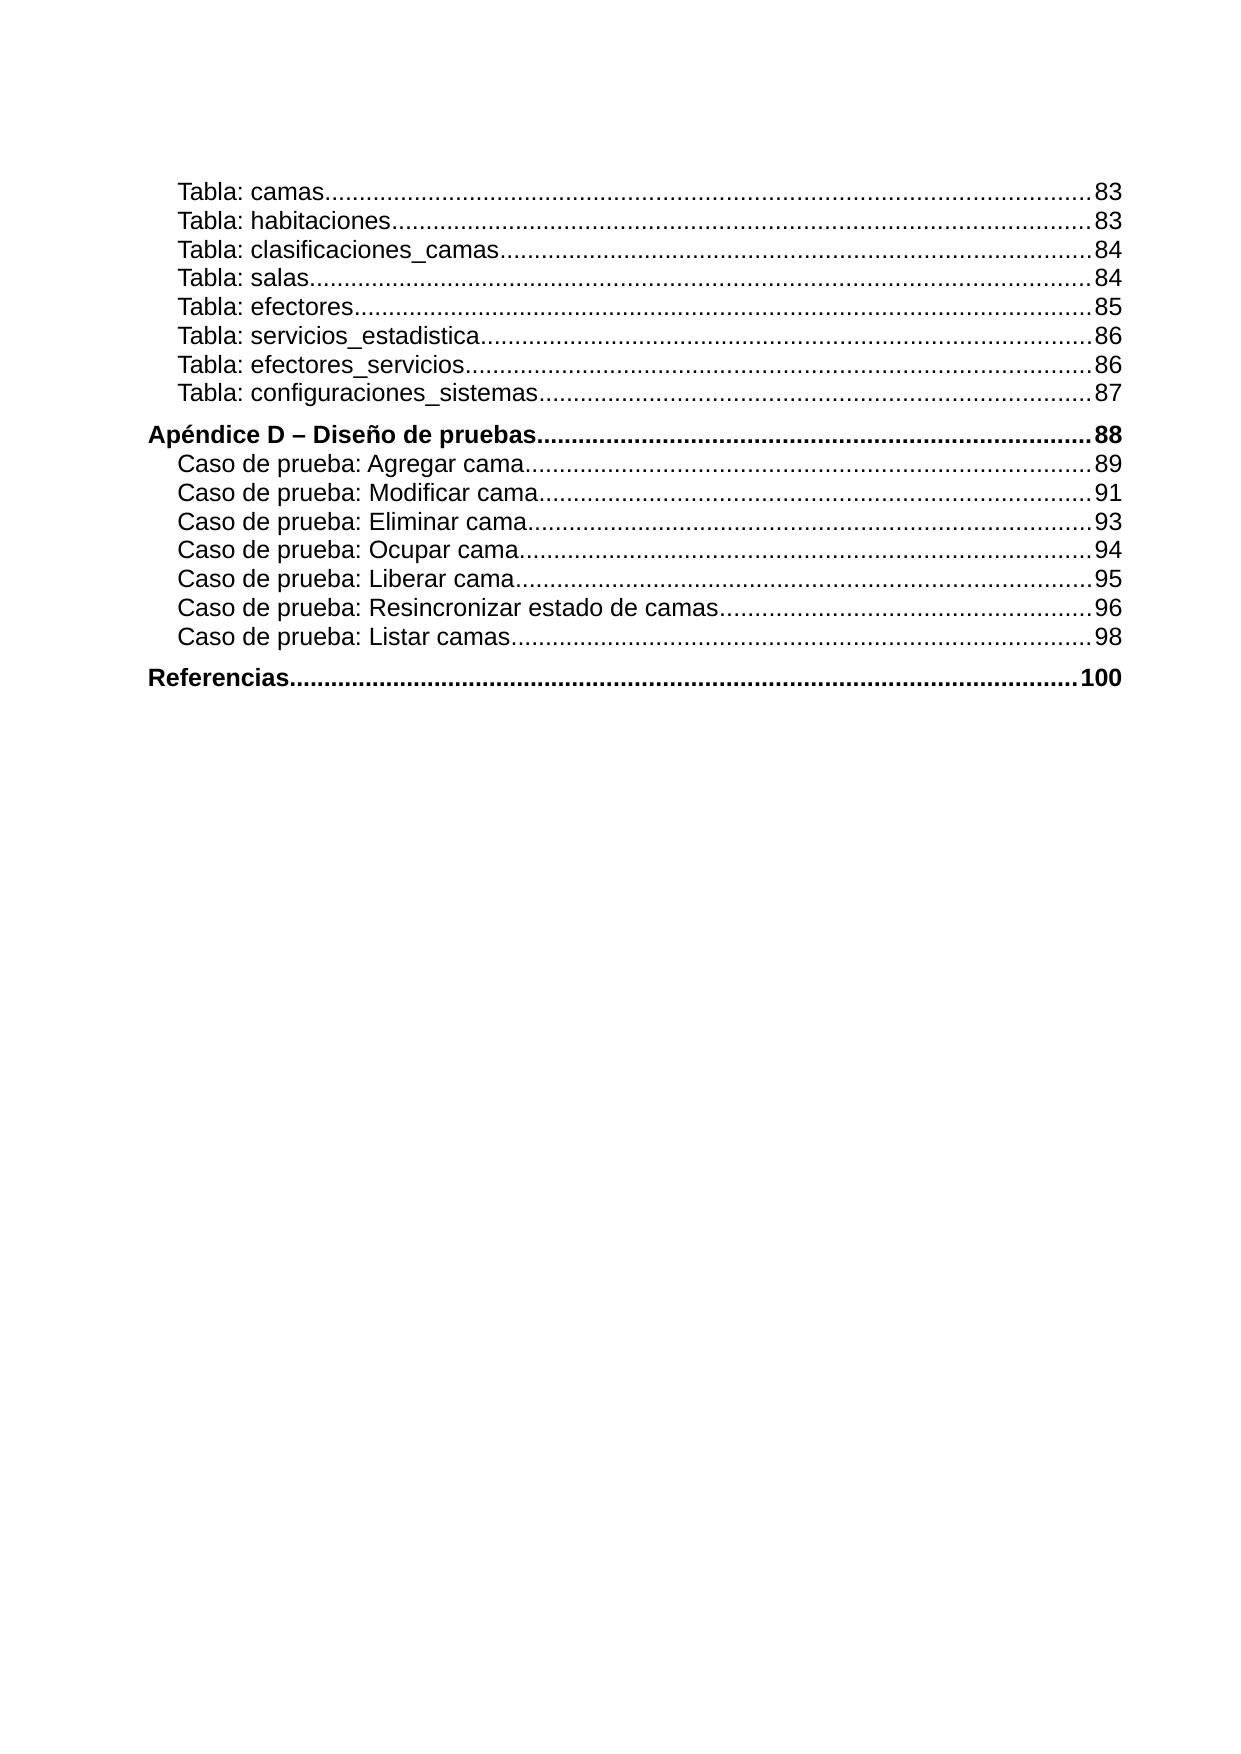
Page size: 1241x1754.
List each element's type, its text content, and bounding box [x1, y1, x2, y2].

text Tabla: habitaciones 83 [177, 206, 1122, 234]
text Caso de prueba: Ocupar cama 94 [177, 535, 1122, 564]
text Tabla: salas 84 [177, 263, 1122, 292]
text Caso de prueba: Modificar cama 91 [177, 478, 1122, 506]
text Tabla: configuraciones_sistemas 87 [177, 378, 1122, 407]
text Apéndice D – Diseño de pruebas 88 [148, 419, 1122, 449]
text Referencias 100 [148, 663, 1122, 692]
text Tabla: camas 83 [177, 177, 1122, 206]
text Tabla: efectores 85 [177, 292, 1122, 321]
text Caso de prueba: Listar camas 98 [177, 621, 1122, 650]
text Caso de prueba: Agregar cama 89 [177, 449, 1122, 478]
text Caso de prueba: Eliminar cama 93 [177, 506, 1122, 535]
text Tabla: servicios_estadistica 86 [177, 321, 1122, 349]
text Tabla: clasificaciones_camas 84 [177, 234, 1122, 263]
text Caso de prueba: Liberar cama 95 [177, 564, 1122, 593]
text Caso de prueba: Resincronizar estado de camas 96 [177, 593, 1122, 621]
text Tabla: efectores_servicios 86 [177, 349, 1122, 378]
